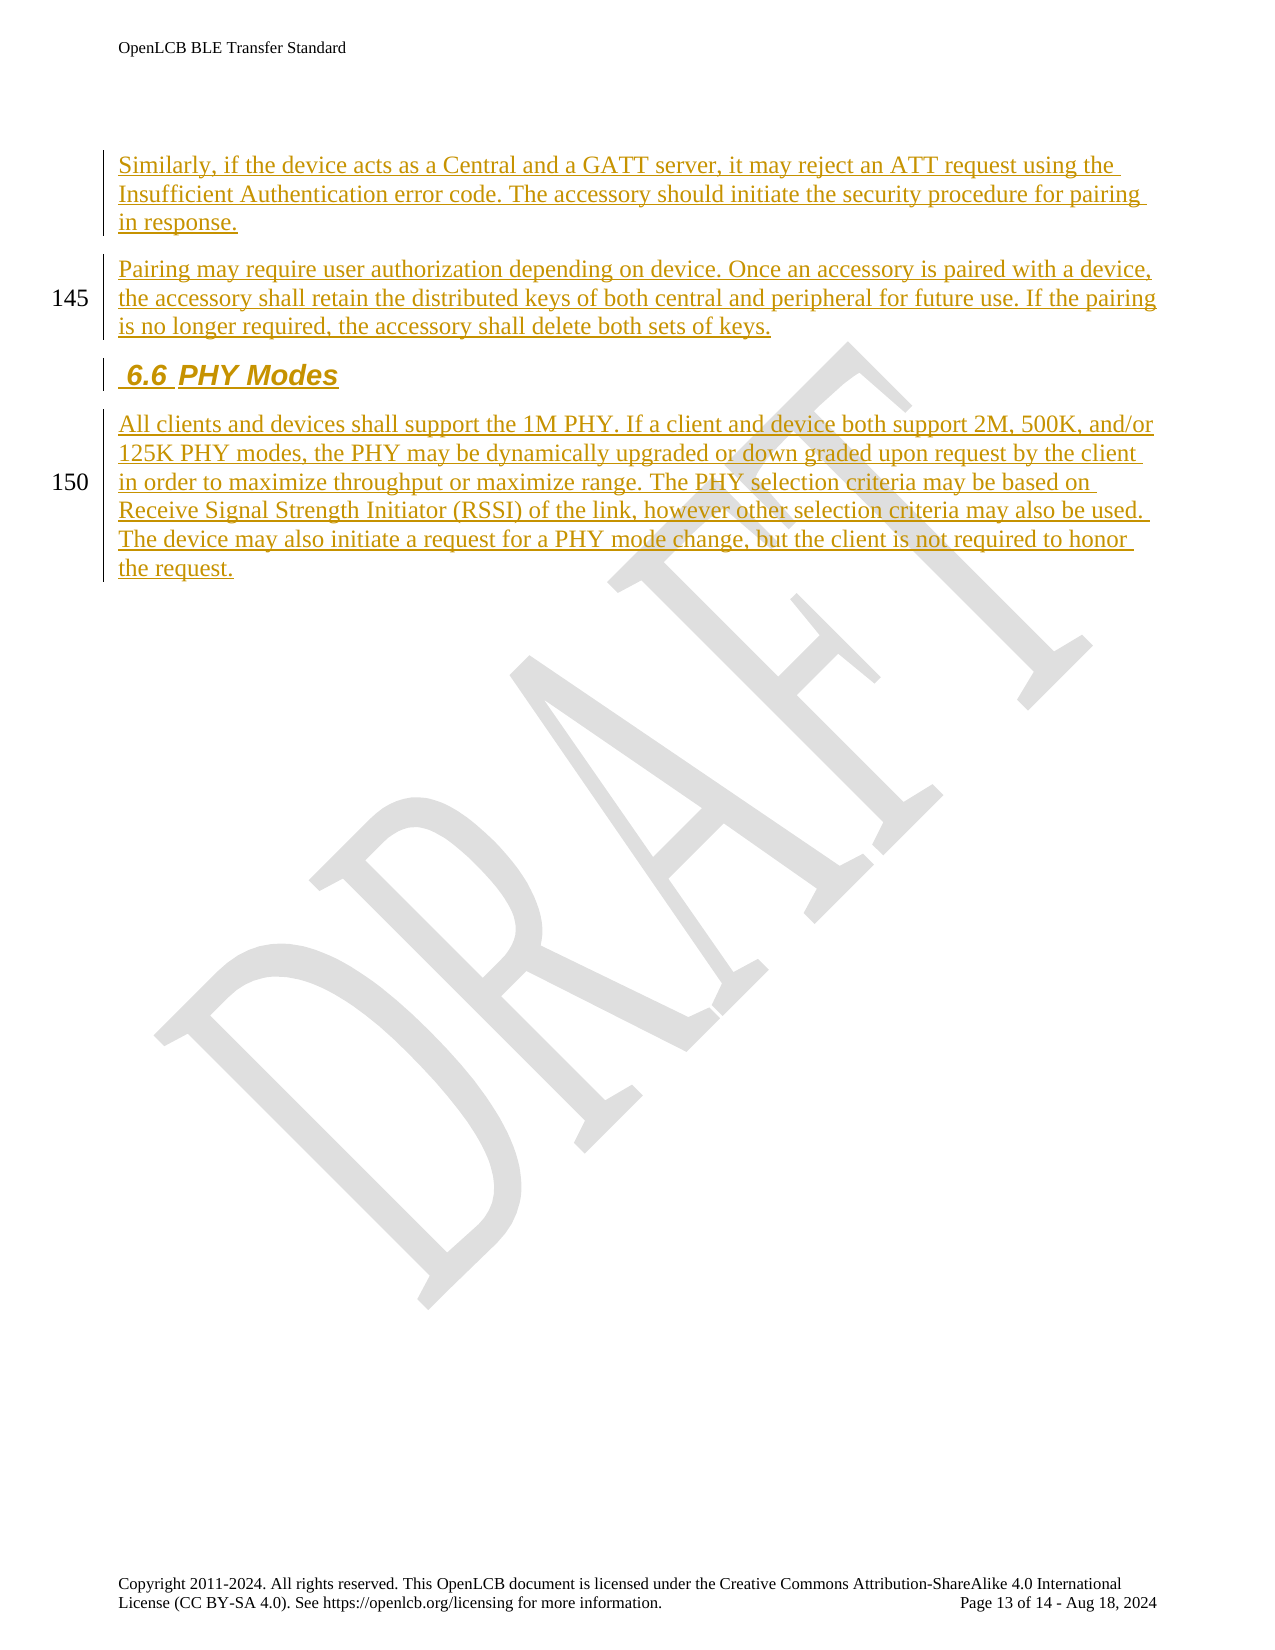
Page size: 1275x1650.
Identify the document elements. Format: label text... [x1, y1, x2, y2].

text All clients and devices shall support the 1M PHY. If a client and device both support 2M, 500K, and/or 125K PHY modes, the PHY may be dynamically upgraded or down graded upon request by the client in order to maximize throughput or maximize range. The PHY selection criteria may be based on Receive Signal Strength Initiator (RSSI) of the link, however other selection criteria may also be used. The device may also initiate a request for a PHY mode change, but the client is not required to honor the request. [815, 409, 1157, 582]
subtitle [866, 358, 1157, 391]
text Pairing may require user authorization depending on device. Once an accessory is paired with a device, the accessory shall retain the distributed keys of both central and peripheral for future use. If the pairing [118, 254, 1157, 308]
text All clients and devices shall support the 1M PHY. If a client and device both support 2M, 500K, and/or 125K PHY modes, the PHY may be dynamically upgraded or down graded upon request by the client in order to maximize throughput or maximize range. The PHY selection criteria may be based on Receive Signal Strength Initiator (RSSI) of the link, however other selection criteria may also be used. The device may also initiate a request for a PHY mode change, but the client is not required to honor the request. [118, 551, 637, 582]
text is no longer required, the accessory shall delete both sets of keys. [118, 309, 1157, 340]
text All clients and devices shall support the 1M PHY. If a client and device both support 2M, 500K, and/or 125K PHY modes, the PHY may be dynamically upgraded or down graded upon request by the client in order to maximize throughput or maximize range. The PHY selection criteria may be based on Receive Signal Strength Initiator (RSSI) of the link, however other selection criteria may also be used. The device may also initiate a request for a PHY mode change, but the client is not required to honor the request. [118, 409, 779, 434]
subtitle [837, 374, 879, 391]
text Similarly, if the device acts as a Central and a GATT server, it may reject an ATT request using the Insufficient Authentication error code. The accessory should initiate the security procedure for pairing in response. [118, 150, 1157, 236]
text All clients and devices shall support the 1M PHY. If a client and device both support 2M, 500K, and/or 125K PHY modes, the PHY may be dynamically upgraded or down graded upon request by the client in order to maximize throughput or maximize range. The PHY selection criteria may be based on Receive Signal Strength Initiator (RSSI) of the link, however other selection criteria may also be used. The device may also initiate a request for a PHY mode change, but the client is not required to honor the request. [118, 464, 750, 492]
text All clients and devices shall support the 1M PHY. If a client and device both support 2M, 500K, and/or 125K PHY modes, the PHY may be dynamically upgraded or down graded upon request by the client in order to maximize throughput or maximize range. The PHY selection criteria may be based on Receive Signal Strength Initiator (RSSI) of the link, however other selection criteria may also be used. The device may also initiate a request for a PHY mode change, but the client is not required to honor the request. [118, 522, 666, 549]
text All clients and devices shall support the 1M PHY. If a client and device both support 2M, 500K, and/or 125K PHY modes, the PHY may be dynamically upgraded or down graded upon request by the client in order to maximize throughput or maximize range. The PHY selection criteria may be based on Receive Signal Strength Initiator (RSSI) of the link, however other selection criteria may also be used. The device may also initiate a request for a PHY mode change, but the client is not required to honor the request. [118, 436, 752, 463]
subtitle PHY Modes [118, 358, 830, 391]
text All clients and devices shall support the 1M PHY. If a client and device both support 2M, 500K, and/or 125K PHY modes, the PHY may be dynamically upgraded or down graded upon request by the client in order to maximize throughput or maximize range. The PHY selection criteria may be based on Receive Signal Strength Initiator (RSSI) of the link, however other selection criteria may also be used. The device may also initiate a request for a PHY mode change, but the client is not required to honor the request. [118, 493, 695, 520]
